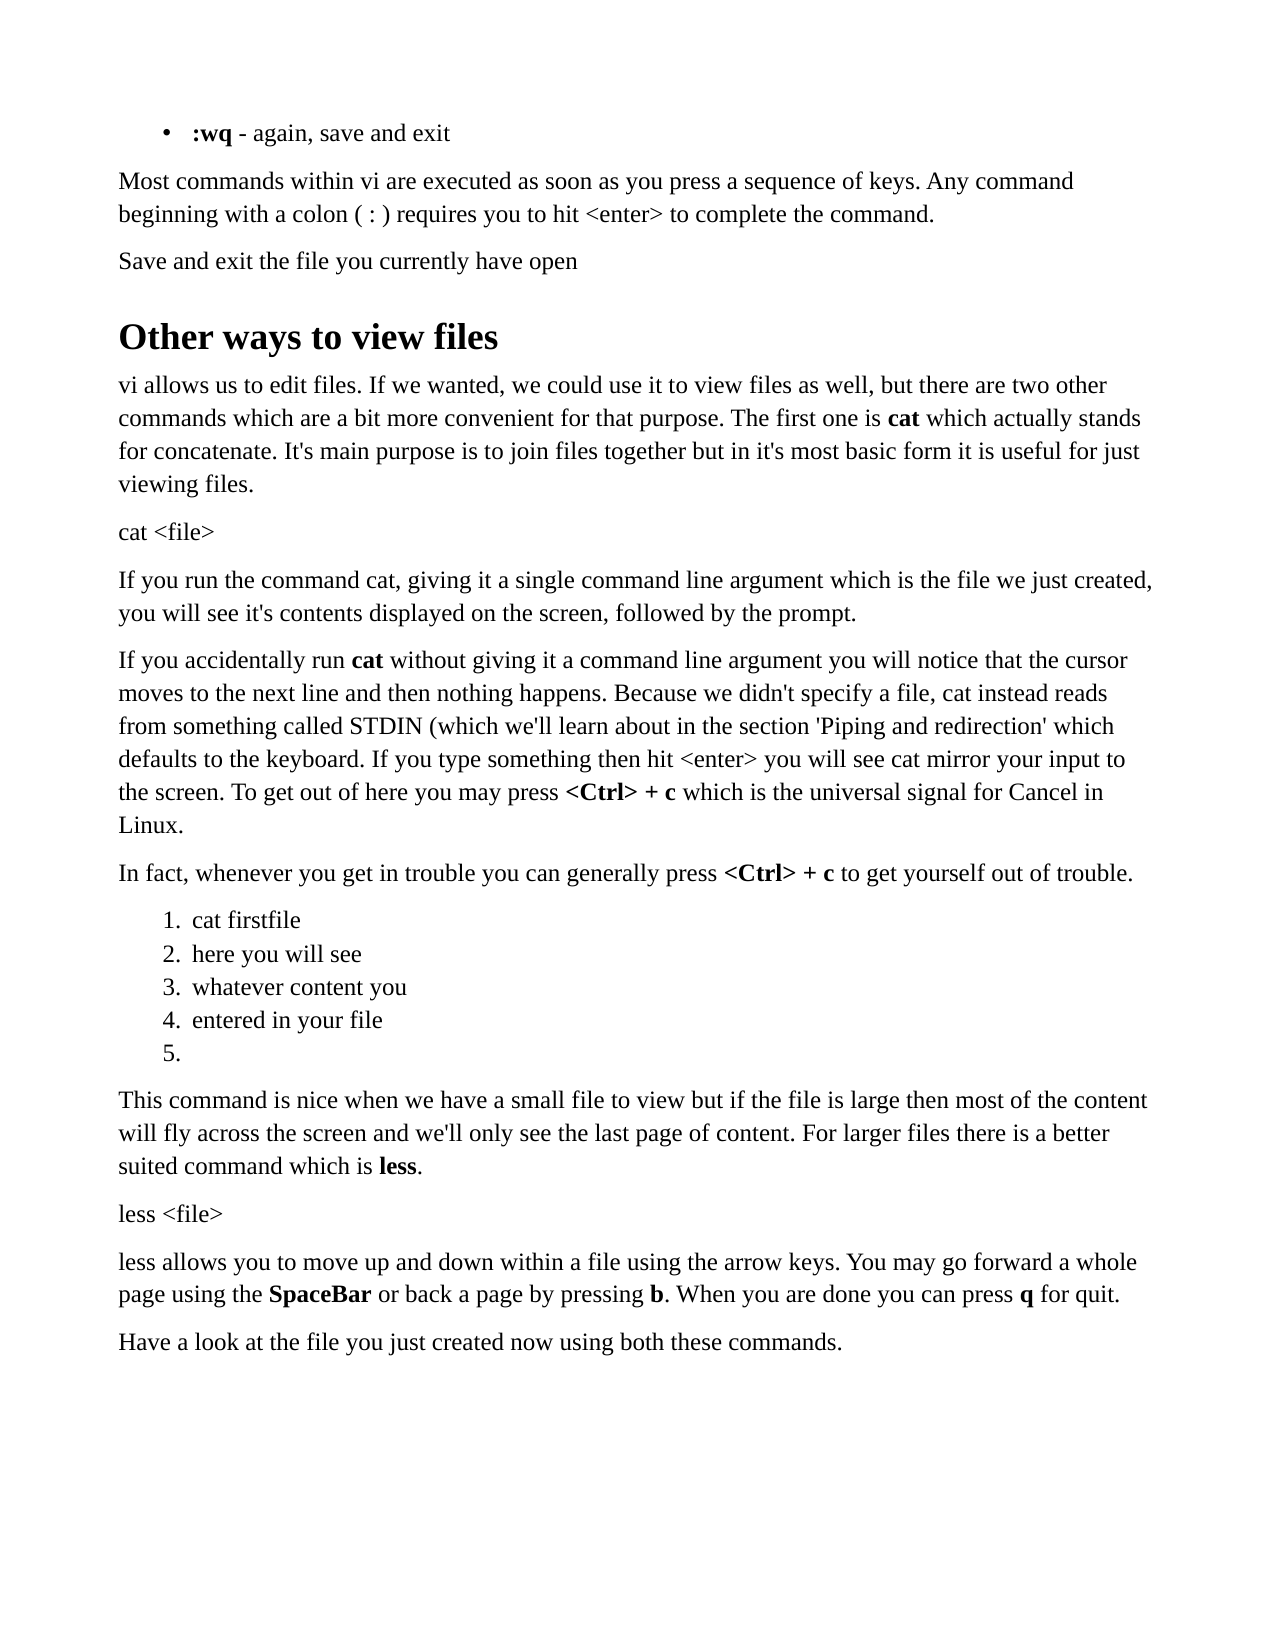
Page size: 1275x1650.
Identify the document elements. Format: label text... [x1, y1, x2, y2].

text In fact, whenever you get in trouble you can generally press <Ctrl> + c to get yourself out of trouble. [118, 858, 1157, 887]
list cat firstfile [162, 906, 1157, 934]
text less allows you to move up and down within a file using the arrow keys. You may go forward a whole page using the SpaceBar or back a page by pressing b. When you are done you can press q for quit. [118, 1247, 1157, 1308]
text Save and exit the file you currently have open [118, 246, 1157, 275]
text cat <file> [118, 517, 1157, 546]
subtitle Other ways to view files [118, 315, 1157, 358]
text Most commands within vi are executed as soon as you press a sequence of keys. Any command beginning with a colon ( : ) requires you to hit <enter> to complete the command. [118, 166, 1157, 227]
text If you accidentally run cat without giving it a command line argument you will notice that the cursor moves to the next line and then nothing happens. Because we didn't specify a file, cat instead reads from something called STDIN (which we'll learn about in the section 'Piping and redirection' which defaults to the keyboard. If you type something then hit <enter> you will see cat mirror your input to the screen. To get out of here you may press <Ctrl> + c which is the universal signal for Cancel in Linux. [118, 645, 1157, 839]
list here you will see [162, 939, 1157, 967]
text vi allows us to edit files. If we wanted, we could use it to view files as well, but there are two other commands which are a bit more convenient for that purpose. The first one is cat which actually stands for concatenate. It's main purpose is to join files together but in it's most basic form it is useful for just viewing files. [118, 370, 1157, 498]
list entered in your file [162, 1005, 1157, 1033]
text Have a look at the file you just created now using both these commands. [118, 1327, 1157, 1356]
list :wq - again, save and exit [162, 118, 1157, 147]
text This command is nice when we have a small file to view but if the file is large then most of the content will fly across the screen and we'll only see the last page of content. For larger files there is a better suited command which is less. [118, 1085, 1157, 1180]
text less <file> [118, 1199, 1157, 1228]
text If you run the command cat, giving it a single command line argument which is the file we just created, you will see it's contents displayed on the screen, followed by the prompt. [118, 565, 1157, 626]
list whatever content you [162, 972, 1157, 1000]
